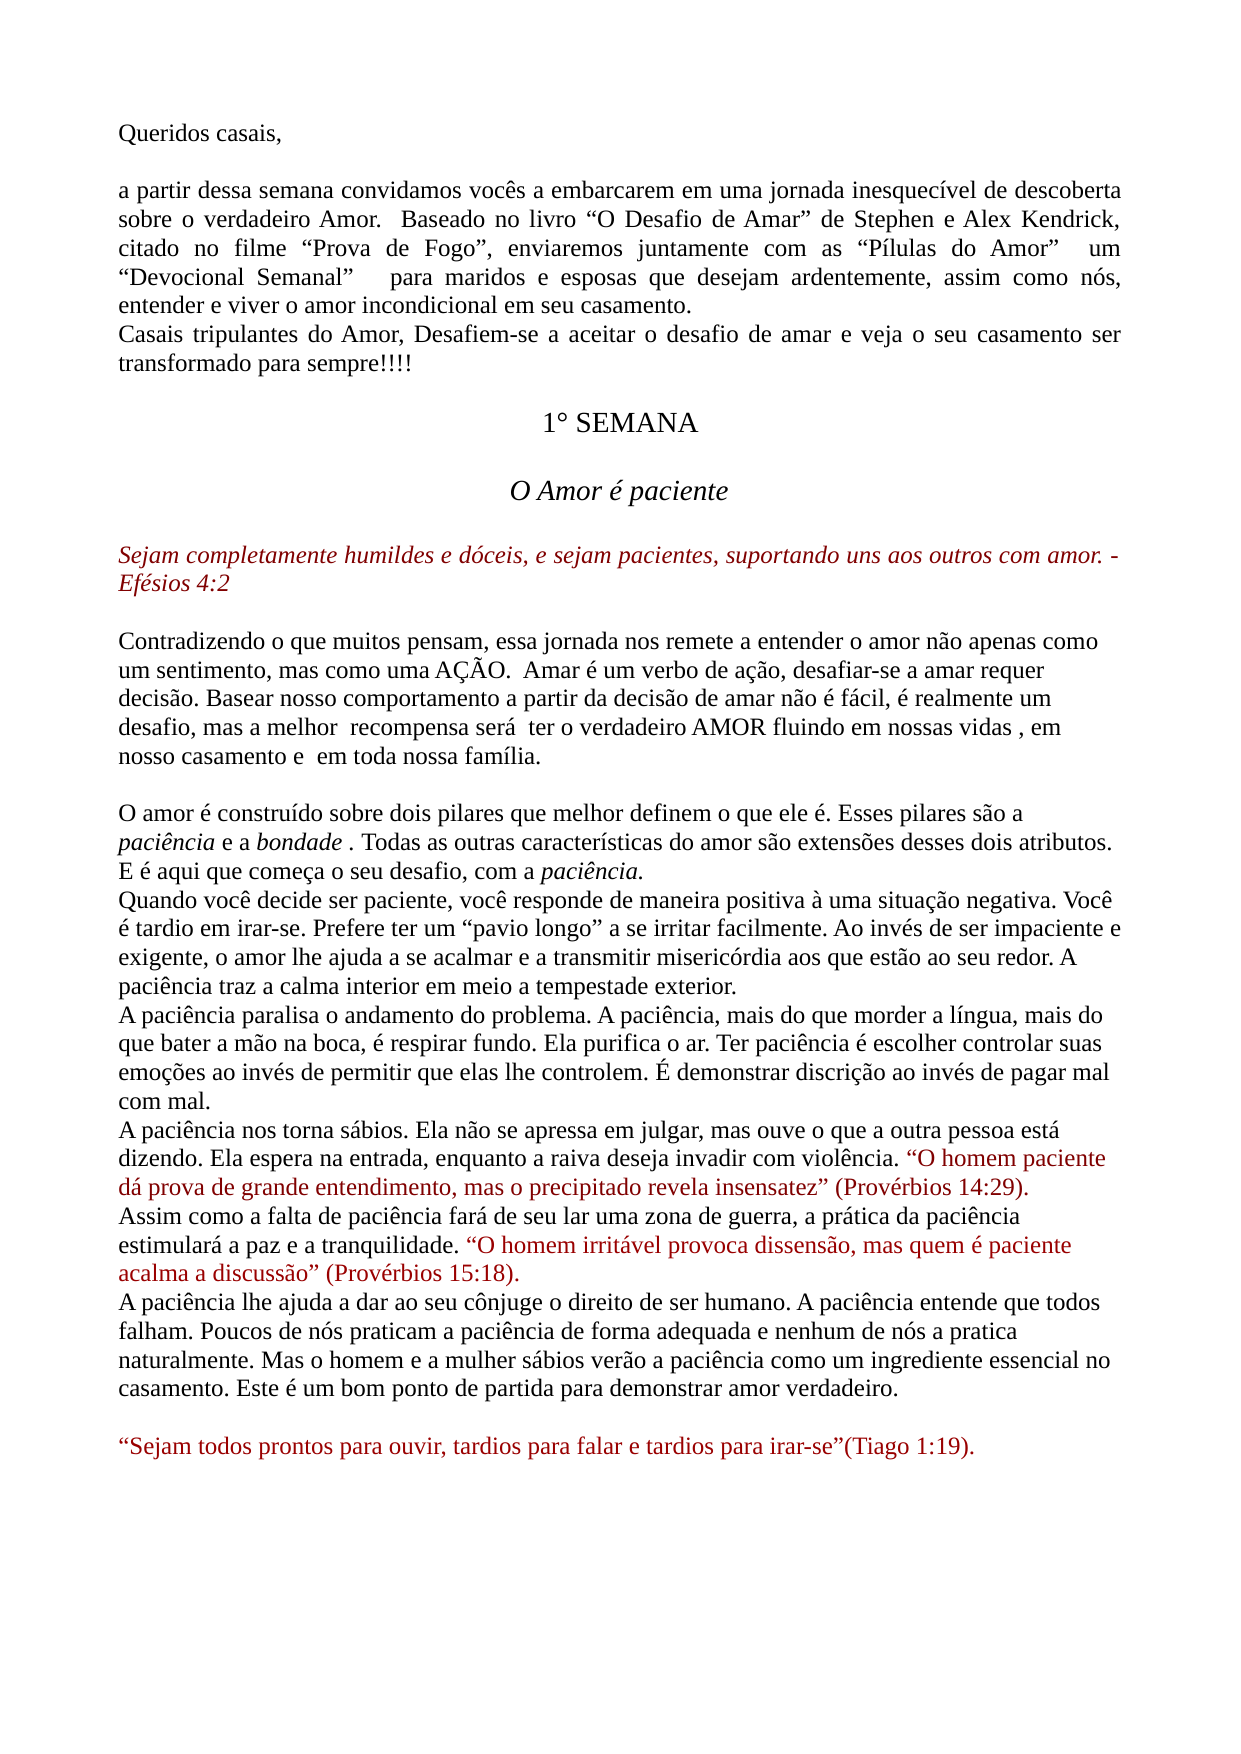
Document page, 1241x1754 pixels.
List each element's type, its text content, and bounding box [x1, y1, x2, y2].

text Quando você decide ser paciente, você responde de maneira positiva à uma situação negativa. Você é tardio em irar-se. Prefere ter um “pavio longo” a se irritar facilmente. Ao invés de ser impaciente e exigente, o amor lhe ajuda a se acalmar e a transmitir misericórdia aos que estão ao seu redor. A paciência traz a calma interior em meio a tempestade exterior. [118, 885, 1122, 1000]
text Sejam completamente humildes e dóceis, e sejam pacientes, suportando uns aos outros com amor. - Efésios 4:2 [118, 540, 1122, 597]
text Queridos casais, [118, 118, 1122, 147]
text Assim como a falta de paciência fará de seu lar uma zona de guerra, a prática da paciência estimulará a paz e a tranquilidade. “O homem irritável provoca dissensão, mas quem é paciente acalma a discussão” (Provérbios 15:18). [118, 1201, 1122, 1287]
text A paciência nos torna sábios. Ela não se apressa em julgar, mas ouve o que a outra pessoa está dizendo. Ela espera na entrada, enquanto a raiva deseja invadir com violência. “O homem paciente dá prova de grande entendimento, mas o precipitado revela insensatez” (Provérbios 14:29). [118, 1115, 1122, 1201]
text A paciência paralisa o andamento do problema. A paciência, mais do que morder a língua, mais do que bater a mão na boca, é respirar fundo. Ela purifica o ar. Ter paciência é escolher controlar suas emoções ao invés de permitir que elas lhe controlem. É demonstrar discrição ao invés de pagar mal com mal. [118, 1000, 1122, 1115]
text O Amor é paciente [118, 473, 1122, 506]
text “Sejam todos prontos para ouvir, tardios para falar e tardios para irar-se”(Tiago 1:19). [118, 1431, 1122, 1460]
text A paciência lhe ajuda a dar ao seu cônjuge o direito de ser humano. A paciência entende que todos falham. Poucos de nós praticam a paciência de forma adequada e nenhum de nós a pratica naturalmente. Mas o homem e a mulher sábios verão a paciência como um ingrediente essencial no casamento. Este é um bom ponto de partida para demonstrar amor verdadeiro. [118, 1287, 1122, 1402]
text 1° SEMANA [118, 406, 1122, 439]
text O amor é construído sobre dois pilares que melhor definem o que ele é. Esses pilares são a paciência e a bondade . Todas as outras características do amor são extensões desses dois atributos. E é aqui que começa o seu desafio, com a paciência. [118, 798, 1122, 885]
text Contradizendo o que muitos pensam, essa jornada nos remete a entender o amor não apenas como um sentimento, mas como uma AÇÃO. Amar é um verbo de ação, desafiar-se a amar requer decisão. Basear nosso comportamento a partir da decisão de amar não é fácil, é realmente um desafio, mas a melhor recompensa será ter o verdadeiro AMOR fluindo em nossas vidas , em nosso casamento e em toda nossa família. [118, 626, 1122, 770]
text Casais tripulantes do Amor, Desafiem-se a aceitar o desafio de amar e veja o seu casamento ser transformado para sempre!!!! [118, 319, 1122, 377]
text a partir dessa semana convidamos vocês a embarcarem em uma jornada inesquecível de descoberta sobre o verdadeiro Amor. Baseado no livro “O Desafio de Amar” de Stephen e Alex Kendrick, citado no filme “Prova de Fogo”, enviaremos juntamente com as “Pílulas do Amor” um “Devocional Semanal” para maridos e esposas que desejam ardentemente, assim como nós, entender e viver o amor incondicional em seu casamento. [118, 176, 1122, 319]
